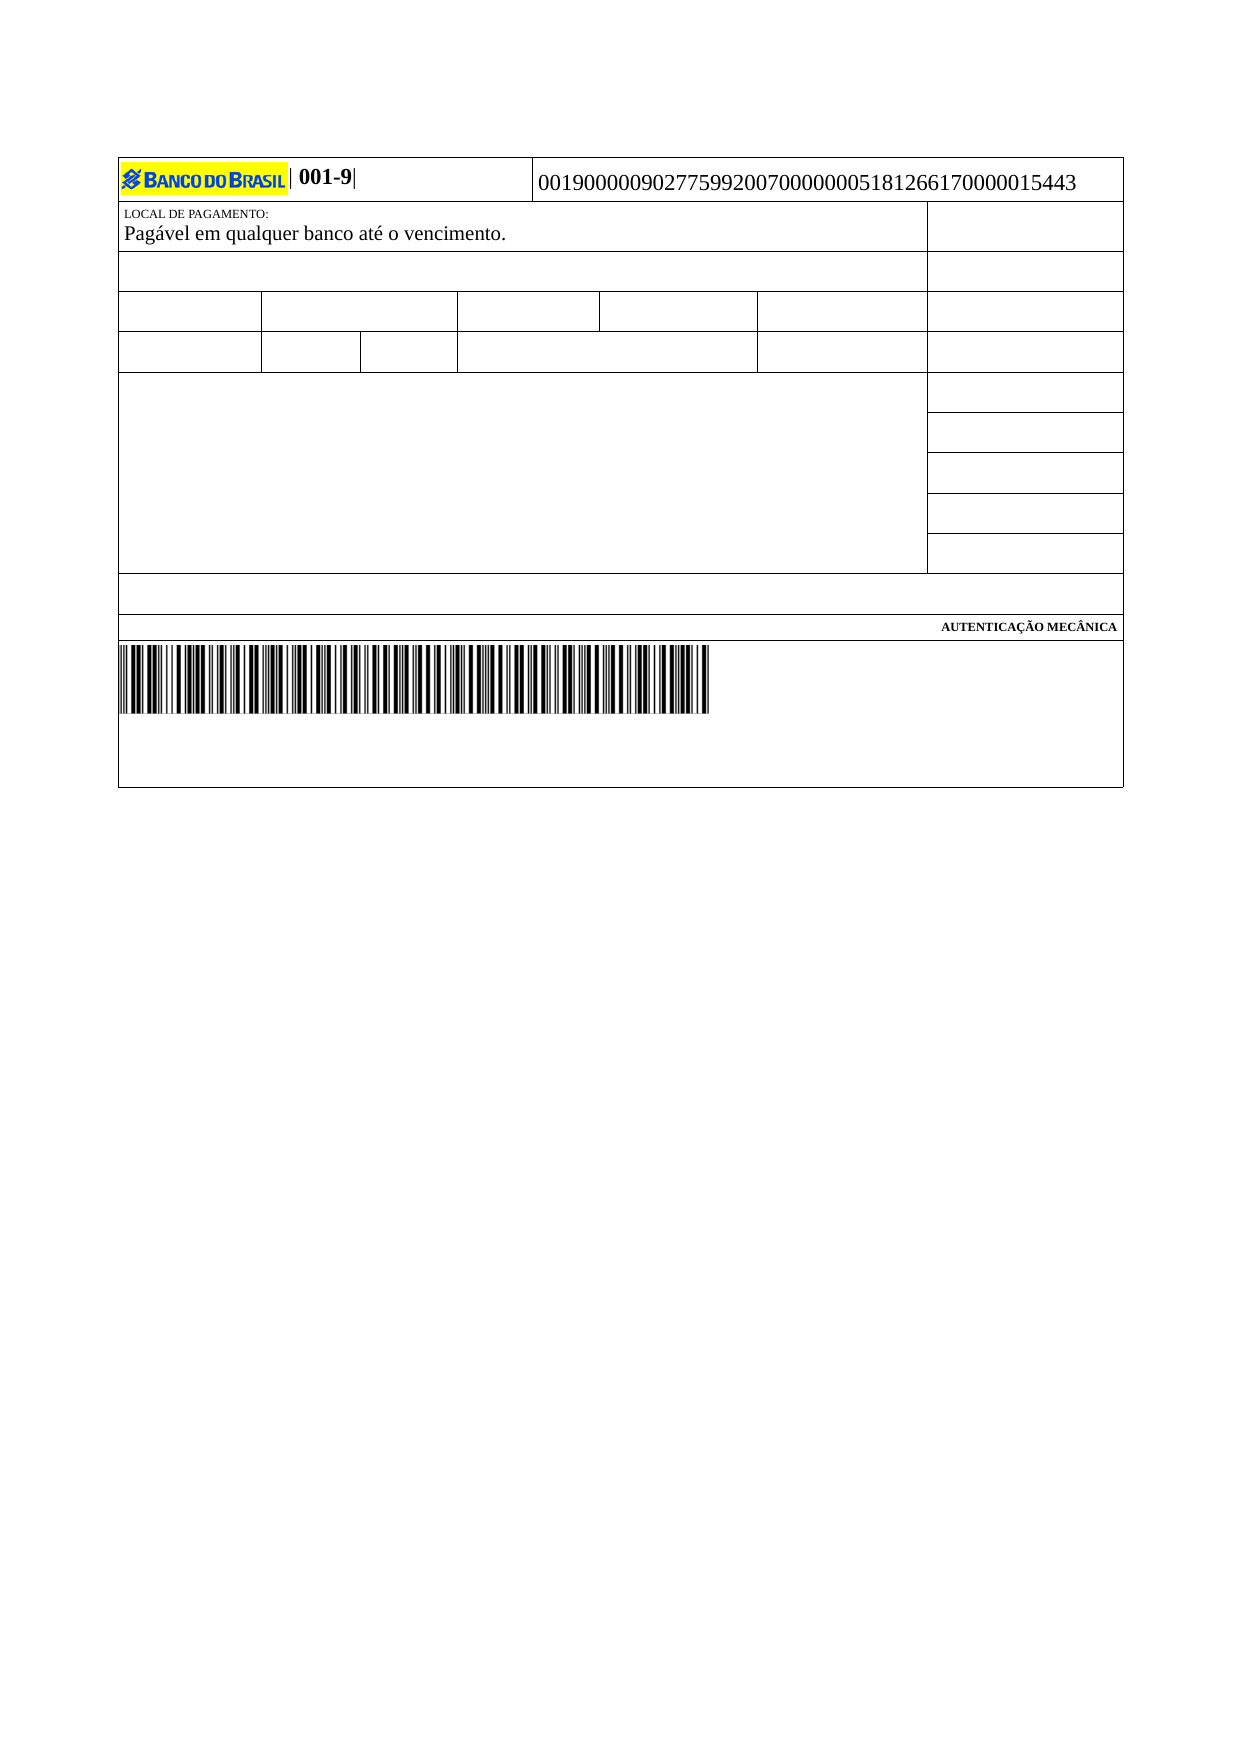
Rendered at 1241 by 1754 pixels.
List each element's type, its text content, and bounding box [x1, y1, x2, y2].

picture [118, 645, 1123, 753]
table_cell [758, 332, 927, 372]
table_cell [928, 453, 1123, 493]
table_header | 001-9| [119, 158, 532, 201]
table_cell [928, 413, 1123, 452]
table_cell [458, 292, 599, 331]
table_cell [928, 252, 1123, 291]
table_cell [119, 574, 1123, 613]
table_cell [928, 292, 1123, 331]
table_cell [758, 292, 927, 331]
table_cell [119, 753, 1123, 787]
table_cell [928, 332, 1123, 372]
picture [120, 162, 289, 195]
table_cell [119, 332, 261, 372]
table_cell [928, 202, 1123, 251]
table_cell [119, 641, 1123, 645]
table_cell [361, 332, 457, 372]
table_cell [119, 252, 927, 291]
table_cell [928, 494, 1123, 533]
table_cell [262, 332, 360, 372]
table_cell AUTENTICAÇÃO MECÂNICA [119, 615, 1123, 639]
table_cell [119, 292, 261, 331]
table_cell [928, 373, 1123, 412]
table_cell [119, 373, 927, 573]
table_header 00190000090277599200700000005181266170000015443 [533, 158, 1123, 201]
table_cell [262, 292, 457, 331]
table_cell [600, 292, 757, 331]
table_cell [458, 332, 757, 372]
table_cell LOCAL DE PAGAMENTO: Pagável em qualquer banco até o vencimento. [119, 202, 927, 251]
table_cell [928, 534, 1123, 573]
